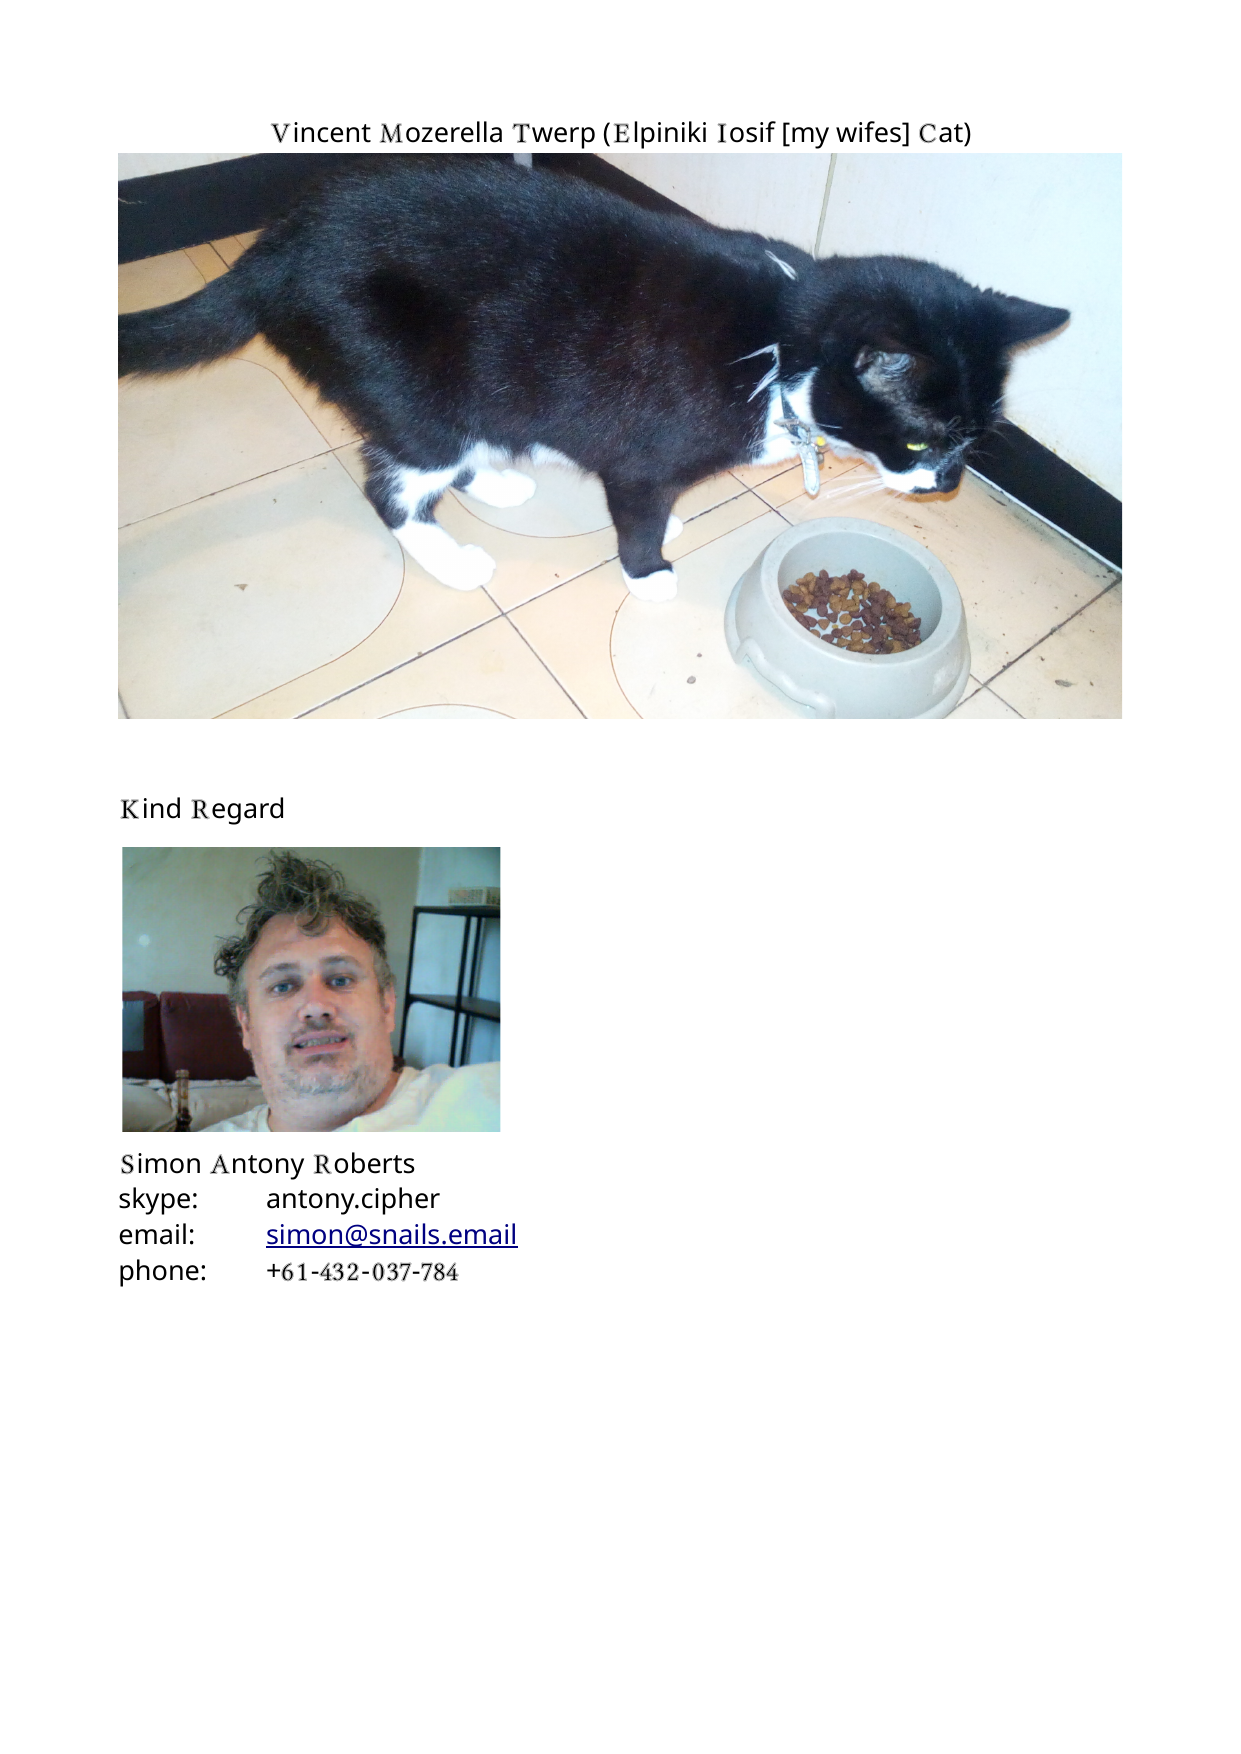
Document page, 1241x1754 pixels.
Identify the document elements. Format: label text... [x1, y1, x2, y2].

picture [118, 153, 1123, 719]
text Kind Regard [118, 794, 1122, 825]
text skype: antony.cipher [118, 1185, 1122, 1216]
text email: simon@snails.email [118, 1220, 1122, 1251]
text Vincent Mozerella Twerp (Elpiniki Iosif [my wifes] Cat) [118, 118, 1122, 149]
text Simon Antony Roberts [118, 1149, 1122, 1180]
text phone: +61-432-037-784 [118, 1256, 1122, 1287]
picture [122, 847, 501, 1132]
